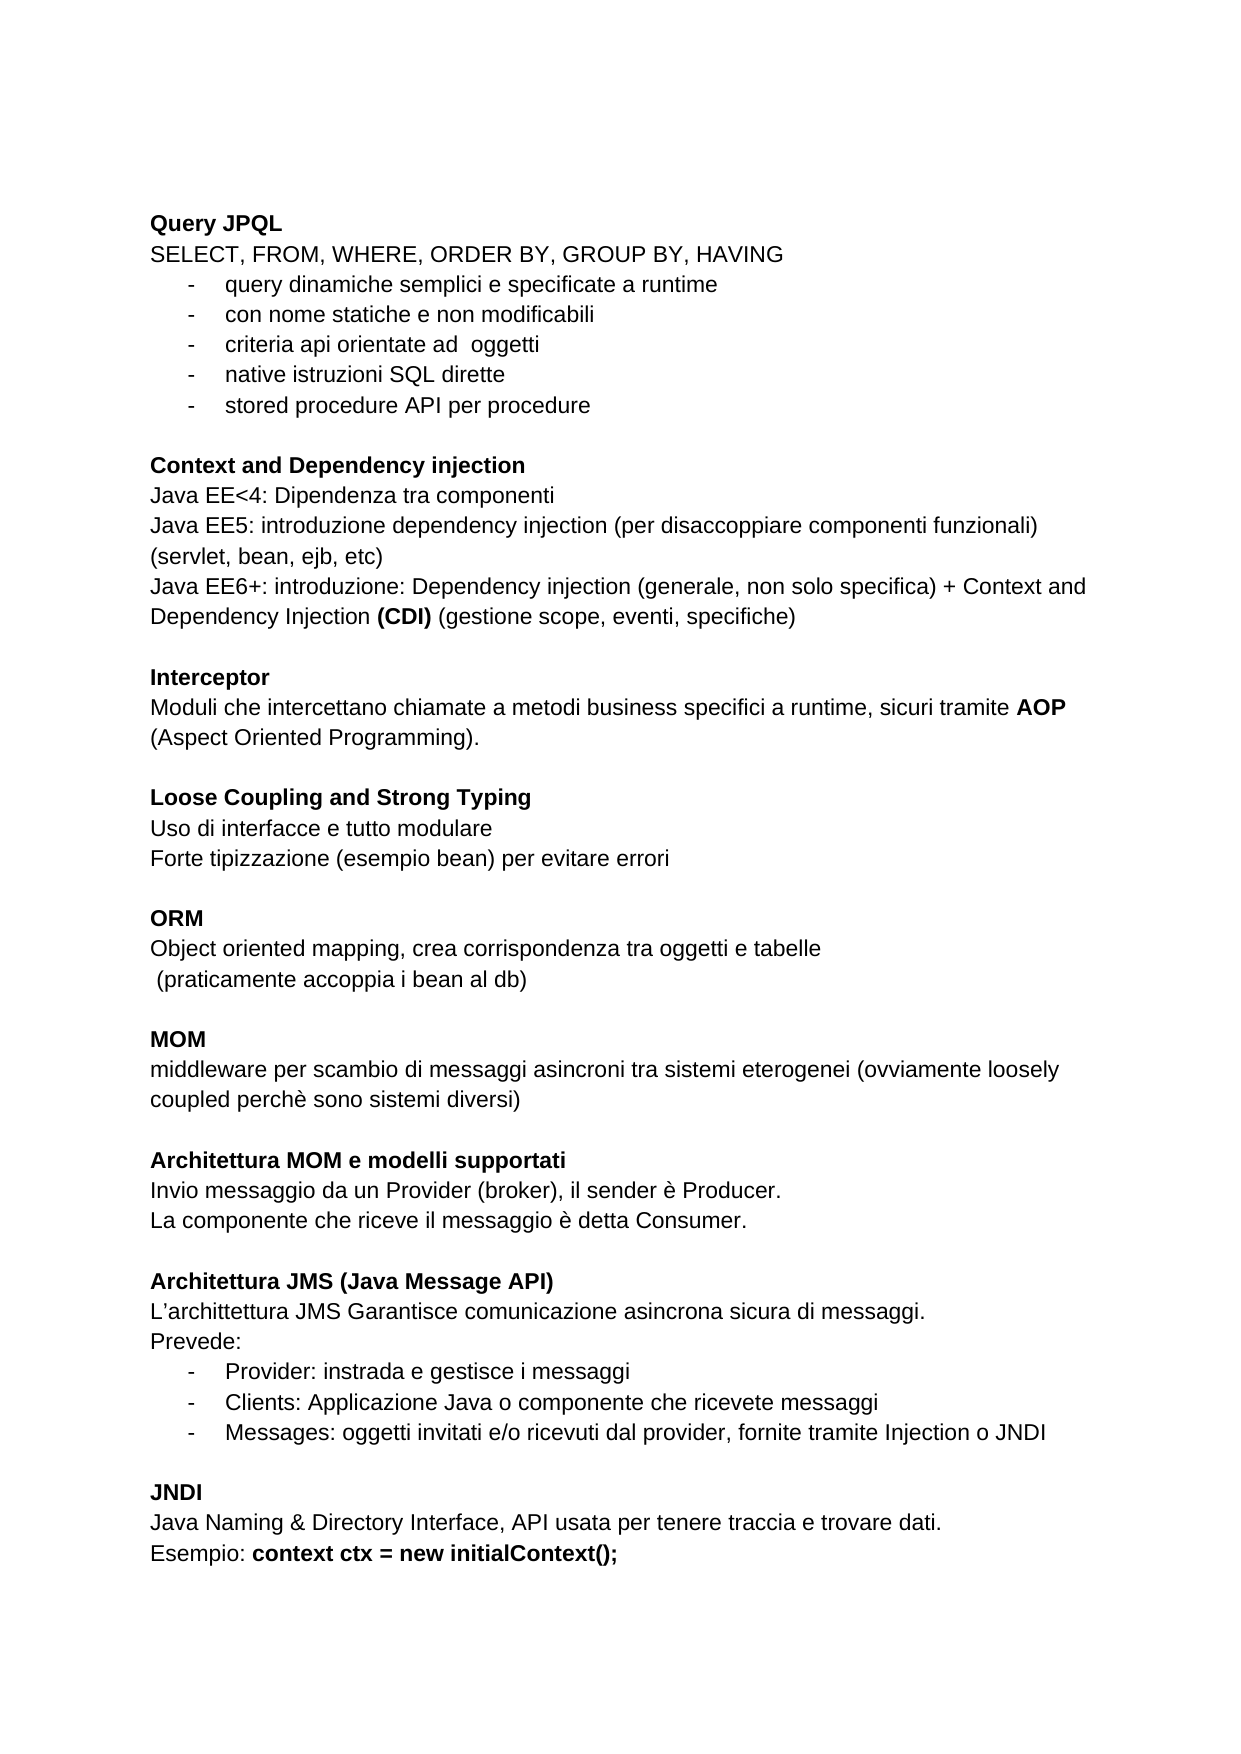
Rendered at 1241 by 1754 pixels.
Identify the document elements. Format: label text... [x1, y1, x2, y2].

text Forte tipizzazione (esempio bean) per evitare errori [150, 845, 1090, 871]
text Interceptor [150, 663, 1090, 690]
text Architettura MOM e modelli supportati [150, 1147, 1090, 1173]
list Clients: Applicazione Java o componente che ricevete messaggi [187, 1388, 1090, 1415]
text ORM [150, 905, 1090, 932]
text La componente che riceve il messaggio è detta Consumer. [150, 1207, 1090, 1234]
text middleware per scambio di messaggi asincroni tra sistemi eterogenei (ovviamente loosely coupled perchè sono sistemi diversi) [150, 1056, 1090, 1113]
text Context and Dependency injection [150, 452, 1090, 478]
list stored procedure API per procedure [187, 392, 1090, 418]
text Architettura JMS (Java Message API) [150, 1268, 1090, 1294]
list native istruzioni SQL dirette [187, 361, 1090, 388]
text MOM [150, 1026, 1090, 1052]
text Moduli che intercettano chiamate a metodi business specifici a runtime, sicuri tramite AOP (Aspect Oriented Programming). [150, 694, 1090, 750]
text L’archittettura JMS Garantisce comunicazione asincrona sicura di messaggi. [150, 1298, 1090, 1324]
text Esempio: context ctx = new initialContext(); [150, 1539, 1090, 1566]
text Java EE5: introduzione dependency injection (per disaccoppiare componenti funzionali) (servlet, bean, ejb, etc) [150, 512, 1090, 569]
text Loose Coupling and Strong Typing [150, 784, 1090, 811]
text Query JPQL [150, 210, 1090, 237]
text Java EE6+: introduzione: Dependency injection (generale, non solo specifica) + Context and Dependency Injection (CDI) (gestione scope, eventi, specifiche) [150, 573, 1090, 629]
text Uso di interfacce e tutto modulare [150, 814, 1090, 841]
text Java Naming & Directory Interface, API usata per tenere traccia e trovare dati. [150, 1509, 1090, 1536]
text (praticamente accoppia i bean al db) [150, 966, 1090, 992]
text JNDI [150, 1479, 1090, 1506]
list con nome statiche e non modificabili [187, 301, 1090, 327]
list Provider: instrada e gestisce i messaggi [187, 1358, 1090, 1385]
list criteria api orientate ad oggetti [187, 331, 1090, 358]
text Invio messaggio da un Provider (broker), il sender è Producer. [150, 1177, 1090, 1203]
text Object oriented mapping, crea corrispondenza tra oggetti e tabelle [150, 935, 1090, 962]
text Prevede: [150, 1328, 1090, 1354]
list Messages: oggetti invitati e/o ricevuti dal provider, fornite tramite Injection o JNDI [187, 1419, 1090, 1445]
list query dinamiche semplici e specificate a runtime [187, 271, 1090, 297]
text Java EE<4: Dipendenza tra componenti [150, 482, 1090, 509]
text SELECT, FROM, WHERE, ORDER BY, GROUP BY, HAVING [150, 241, 1090, 267]
